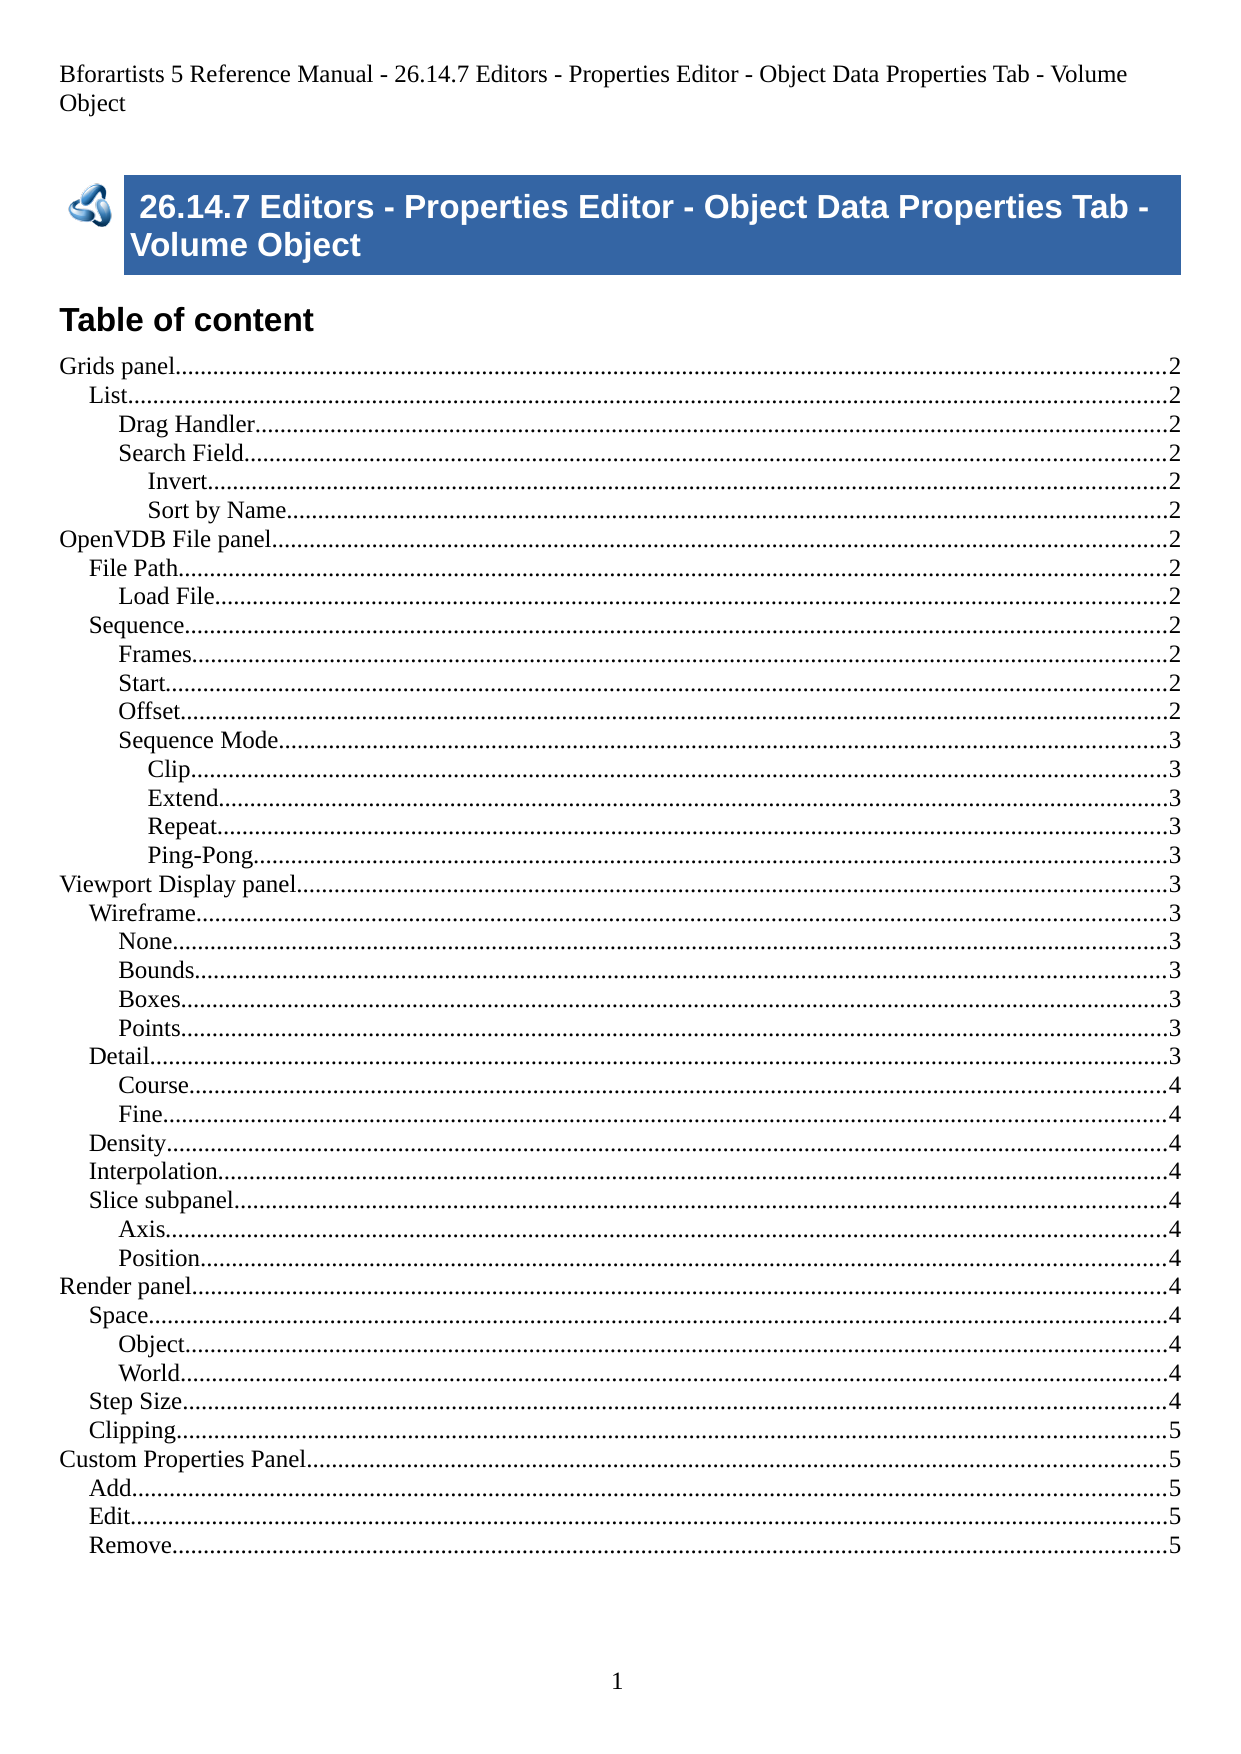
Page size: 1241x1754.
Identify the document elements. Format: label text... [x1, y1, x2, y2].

text Grids panel 2 [59, 351, 1181, 380]
text Extend 3 [147, 783, 1181, 811]
text Viewport Display panel 3 [59, 869, 1181, 898]
text Slice subpanel 4 [88, 1185, 1181, 1214]
text Drag Handler 2 [118, 409, 1181, 438]
text Remove 5 [88, 1530, 1181, 1559]
text Search Field 2 [118, 438, 1181, 466]
text Clipping 5 [88, 1415, 1181, 1444]
text Sort by Name 2 [147, 495, 1181, 524]
text List 2 [88, 380, 1181, 409]
text Sequence 2 [88, 610, 1181, 639]
text Interpolation 4 [88, 1156, 1181, 1185]
text Clip 3 [147, 754, 1181, 783]
text File Path 2 [88, 553, 1181, 581]
text Render panel 4 [59, 1271, 1181, 1300]
text Frames 2 [118, 639, 1181, 668]
text Position 4 [118, 1243, 1181, 1271]
text Wireframe 3 [88, 898, 1181, 926]
text Step Size 4 [88, 1386, 1181, 1415]
text Edit 5 [88, 1501, 1181, 1530]
text Start 2 [118, 668, 1181, 696]
text Density 4 [88, 1128, 1181, 1156]
text Points 3 [118, 1013, 1181, 1041]
text Detail 3 [88, 1041, 1181, 1070]
picture [65, 180, 114, 230]
text Fine 4 [118, 1099, 1181, 1128]
text World 4 [118, 1358, 1181, 1386]
text Space 4 [88, 1300, 1181, 1329]
text Invert 2 [147, 466, 1181, 495]
text None 3 [118, 926, 1181, 955]
text Axis 4 [118, 1214, 1181, 1243]
text Load File 2 [118, 581, 1181, 610]
table_header [59, 175, 124, 275]
text OpenVDB File panel 2 [59, 524, 1181, 553]
text Ping-Pong 3 [147, 840, 1181, 869]
text Add 5 [88, 1473, 1181, 1501]
text Offset 2 [118, 696, 1181, 725]
text Course 4 [118, 1070, 1181, 1099]
text Sequence Mode 3 [118, 725, 1181, 754]
subtitle Table of content [59, 300, 1181, 339]
text Custom Properties Panel 5 [59, 1444, 1181, 1473]
text Object 4 [118, 1329, 1181, 1358]
text Bounds 3 [118, 955, 1181, 984]
text Repeat 3 [147, 811, 1181, 840]
table_header 26.14.7 Editors - Properties Editor - Object Data Properties Tab - Volume Object [124, 175, 1181, 275]
text Boxes 3 [118, 984, 1181, 1013]
